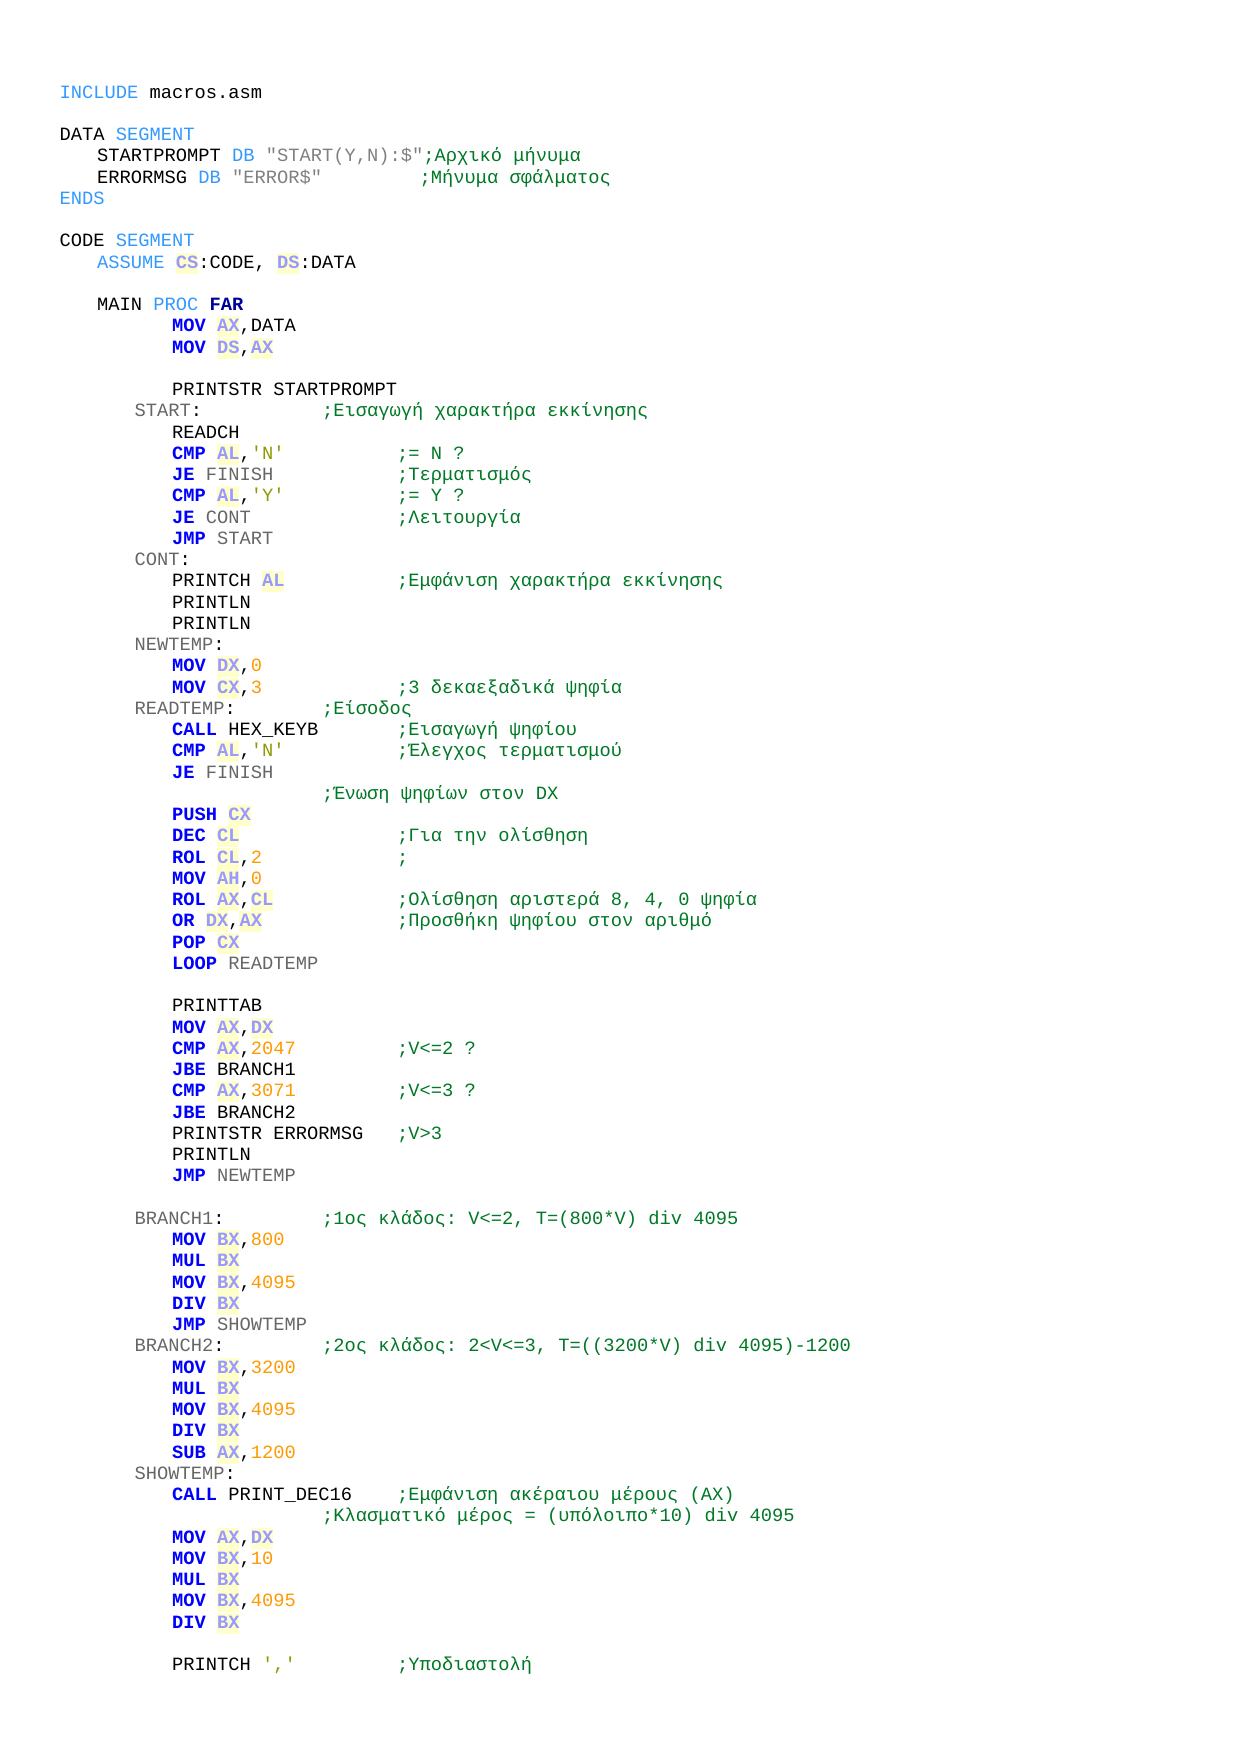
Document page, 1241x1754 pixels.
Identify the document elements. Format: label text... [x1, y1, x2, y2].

text ENDS [59, 189, 1181, 210]
text MOV BX,4095 [59, 1272, 1181, 1294]
text PRINTLN [59, 1145, 1181, 1166]
text ROL AX,CL ;Ολίσθηση αριστερά 8, 4, 0 ψηφία [59, 890, 1181, 911]
text SUB AX,1200 [59, 1442, 1181, 1464]
text MUL BX [59, 1251, 1181, 1272]
text PRINTLN [59, 614, 1181, 635]
text JBE BRANCH2 [59, 1102, 1181, 1124]
text CODE SEGMENT [59, 231, 1181, 252]
text CMP AL,'N' ;= N ? [59, 444, 1181, 465]
text PRINTSTR STARTPROMPT [59, 380, 1181, 401]
text BRANCH1: ;1ος κλάδος: V<=2, T=(800*V) div 4095 [59, 1209, 1181, 1230]
text SHOWTEMP: [59, 1464, 1181, 1485]
text ERRORMSG DB "ERROR$" ;Μήνυμα σφάλματος [59, 167, 1181, 189]
text OR DX,AX ;Προσθήκη ψηφίου στον αριθμό [59, 911, 1181, 932]
text READCH [59, 422, 1181, 444]
text POP CX [59, 932, 1181, 954]
text LOOP READTEMP [59, 954, 1181, 975]
text CMP AX,2047 ;V<=2 ? [59, 1039, 1181, 1060]
text STARTPROMPT DB "START(Y,N):$";Αρχικό μήνυμα [59, 146, 1181, 167]
text PRINTTAB [59, 996, 1181, 1017]
text ;Ένωση ψηφίων στον DX [59, 784, 1181, 805]
text JBE BRANCH1 [59, 1060, 1181, 1081]
text PRINTCH AL ;Εμφάνιση χαρακτήρα εκκίνησης [59, 571, 1181, 592]
text MUL BX [59, 1379, 1181, 1400]
text MOV DS,AX [59, 337, 1181, 359]
text MOV AH,0 [59, 869, 1181, 890]
text JMP NEWTEMP [59, 1166, 1181, 1187]
text BRANCH2: ;2ος κλάδος: 2<V<=3, T=((3200*V) div 4095)-1200 [59, 1336, 1181, 1357]
text MOV BX,4095 [59, 1400, 1181, 1421]
text DIV BX [59, 1612, 1181, 1634]
text MOV AX,DX [59, 1017, 1181, 1039]
text JE FINISH [59, 762, 1181, 784]
text CMP AX,3071 ;V<=3 ? [59, 1081, 1181, 1102]
text PRINTSTR ERRORMSG ;V>3 [59, 1124, 1181, 1145]
text MOV BX,10 [59, 1549, 1181, 1570]
text JMP START [59, 529, 1181, 550]
text START: ;Εισαγωγή χαρακτήρα εκκίνησης [59, 401, 1181, 422]
text JE CONT ;Λειτουργία [59, 507, 1181, 529]
text CMP AL,'Y' ;= Y ? [59, 486, 1181, 507]
text ;Κλασματικό μέρος = (υπόλοιπο*10) div 4095 [59, 1506, 1181, 1527]
text DIV BX [59, 1421, 1181, 1442]
text MOV BX,4095 [59, 1591, 1181, 1612]
text MUL BX [59, 1570, 1181, 1591]
text CALL PRINT_DEC16 ;Εμφάνιση ακέραιου μέρους (AX) [59, 1485, 1181, 1506]
text MOV BX,3200 [59, 1357, 1181, 1379]
text READTEMP: ;Είσοδος [59, 699, 1181, 720]
text MOV CX,3 ;3 δεκαεξαδικά ψηφία [59, 677, 1181, 699]
text PRINTLN [59, 592, 1181, 614]
text CMP AL,'N' ;Έλεγχος τερματισμού [59, 741, 1181, 762]
text PRINTCH ',' ;Υποδιαστολή [59, 1655, 1181, 1676]
text MOV BX,800 [59, 1230, 1181, 1251]
text ROL CL,2 ; [59, 847, 1181, 869]
text INCLUDE macros.asm [59, 82, 1181, 104]
text NEWTEMP: [59, 635, 1181, 656]
text MOV AX,DATA [59, 316, 1181, 337]
text ASSUME CS:CODE, DS:DATA [59, 252, 1181, 274]
text JE FINISH ;Τερματισμός [59, 465, 1181, 486]
text JMP SHOWTEMP [59, 1315, 1181, 1336]
text MAIN PROC FAR [59, 295, 1181, 316]
text CALL HEX_KEYB ;Εισαγωγή ψηφίου [59, 720, 1181, 741]
text CONT: [59, 550, 1181, 571]
text MOV AX,DX [59, 1527, 1181, 1549]
text MOV DX,0 [59, 656, 1181, 677]
text DIV BX [59, 1294, 1181, 1315]
text DEC CL ;Για την ολίσθηση [59, 826, 1181, 847]
text DATA SEGMENT [59, 125, 1181, 146]
text PUSH CX [59, 805, 1181, 826]
